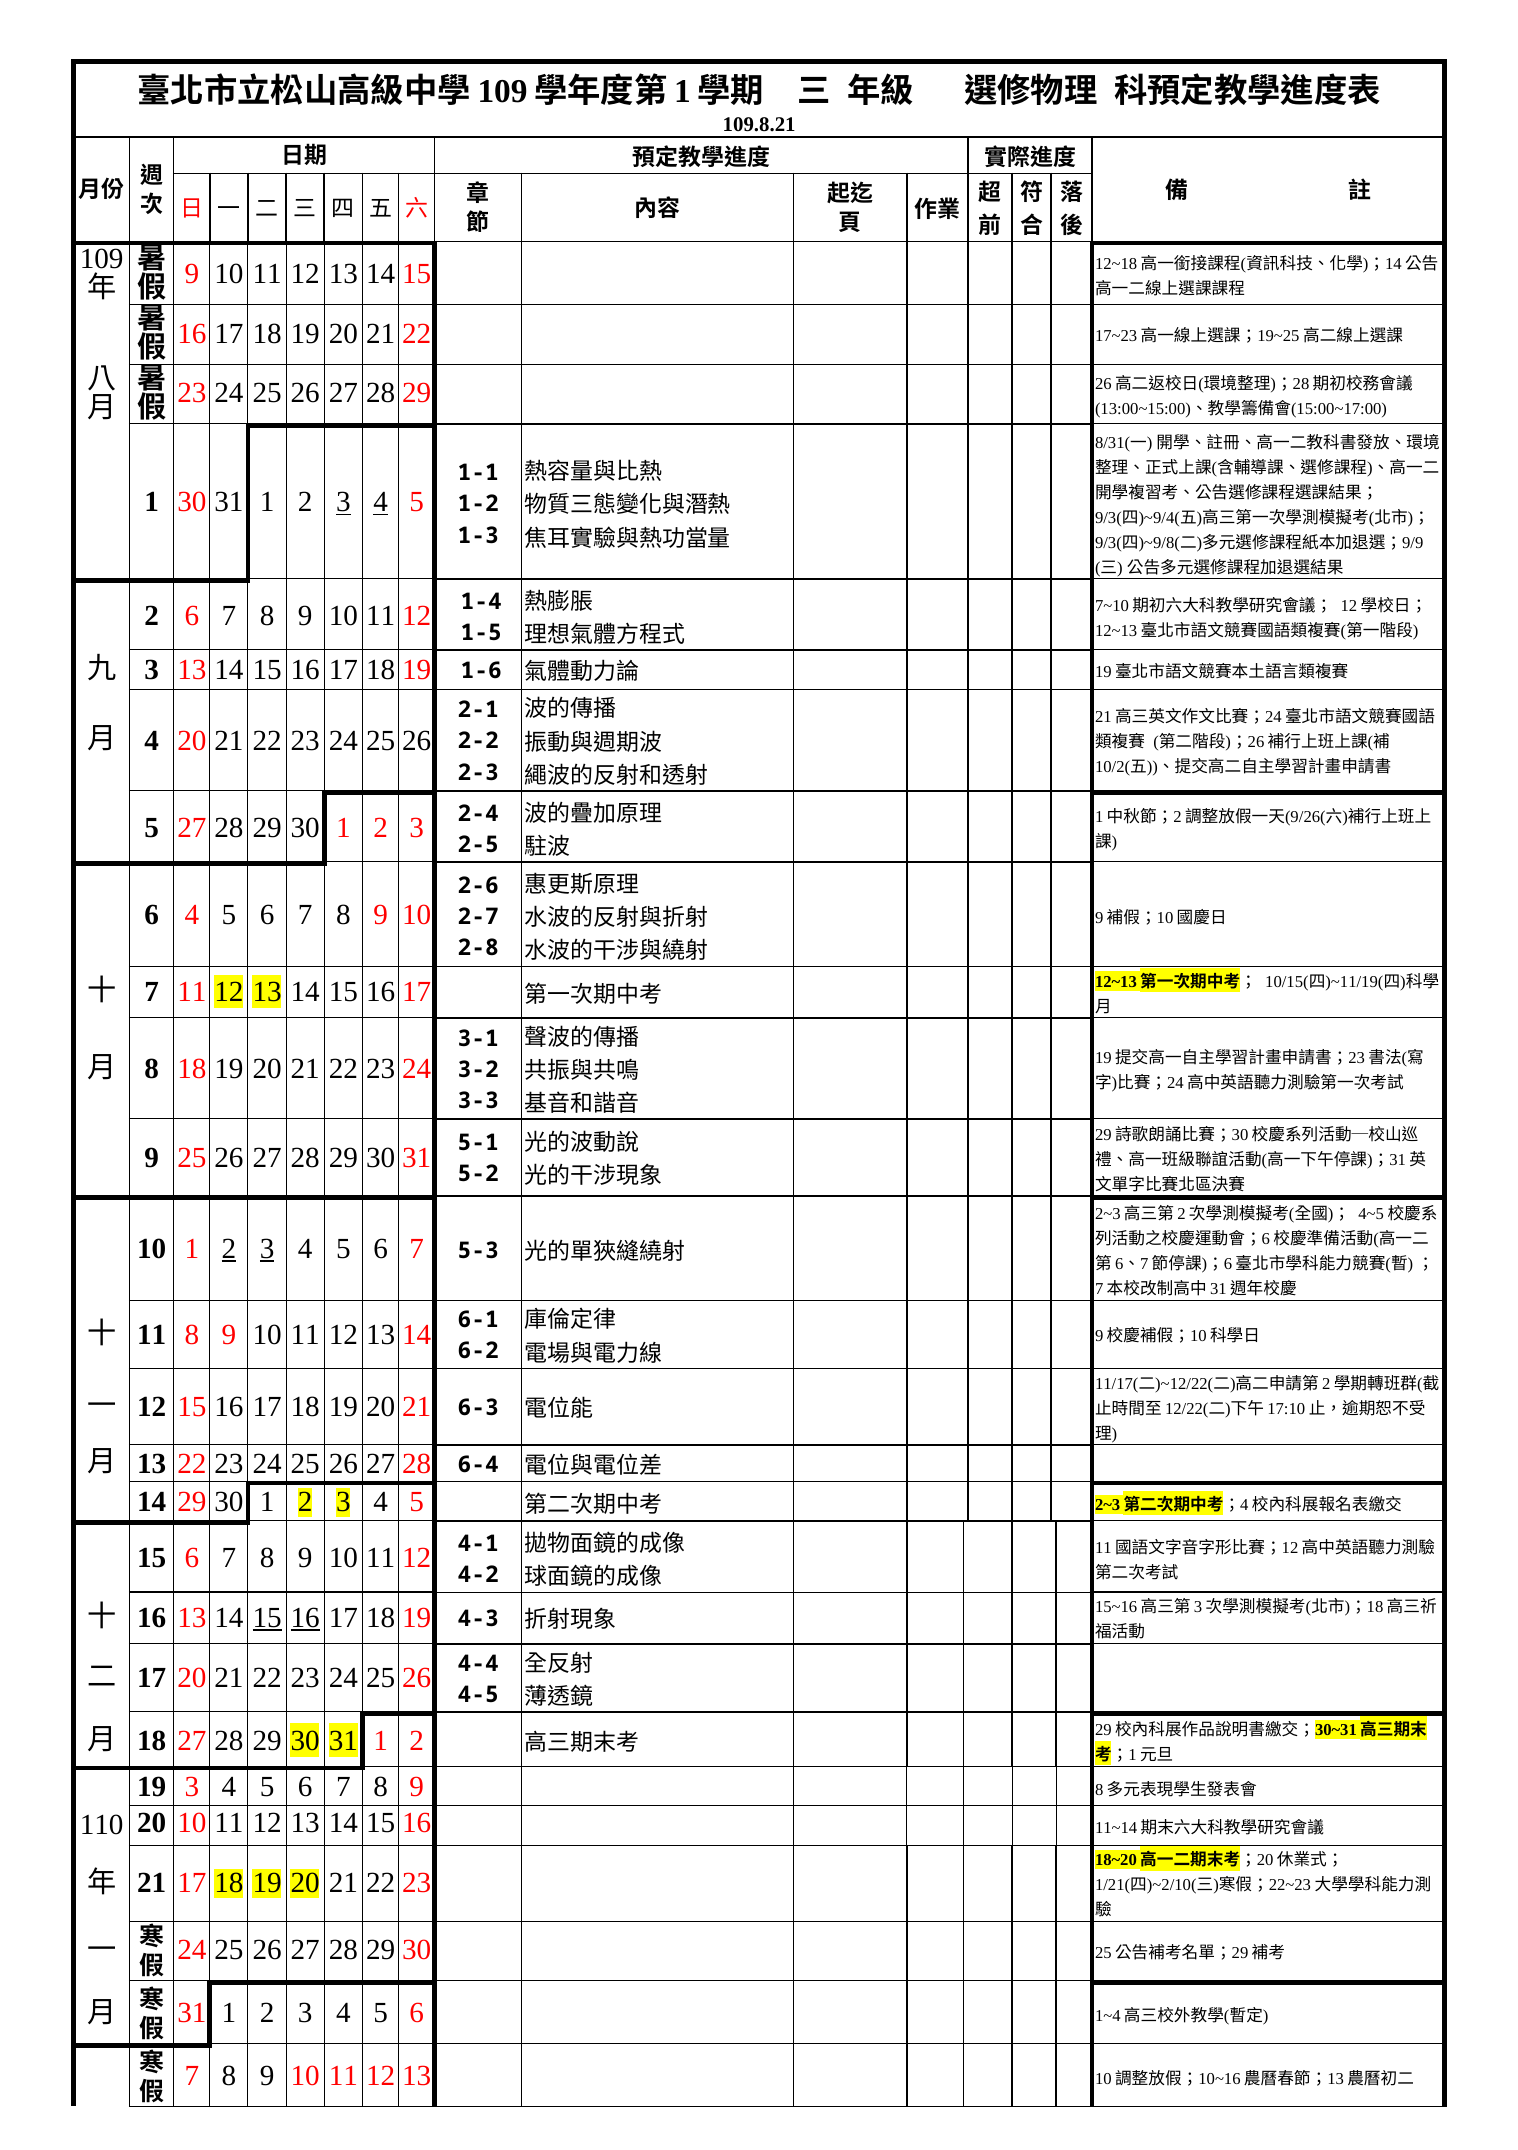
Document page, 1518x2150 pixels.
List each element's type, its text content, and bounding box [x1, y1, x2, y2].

table_cell [908, 1446, 967, 1481]
table_cell 4-3 [437, 1593, 521, 1643]
table_cell 18 [363, 1593, 398, 1643]
table_cell [1013, 1767, 1056, 1805]
table_cell 寒假 [130, 1922, 173, 1980]
table_cell 日期 [174, 138, 434, 172]
table_cell [1057, 2044, 1090, 2106]
table_cell 26 [325, 1445, 362, 1481]
table_cell 25公告補考名單；29補考 [1094, 1922, 1442, 1980]
table_cell 11 [174, 967, 209, 1017]
table_cell [908, 1981, 963, 2043]
table_cell 9 [399, 1767, 432, 1805]
table_cell 12 [248, 1806, 286, 1845]
table_cell [964, 1593, 1011, 1643]
table_cell 11國語文字音字形比賽；12高中英語聽力測驗第二次考試 [1094, 1521, 1442, 1591]
table_cell [794, 580, 906, 649]
table_cell 8 [174, 1301, 209, 1368]
table_cell 11 [248, 245, 286, 303]
table_cell [964, 1846, 1011, 1921]
table_cell [969, 365, 1011, 423]
table_cell 12 [399, 579, 432, 649]
table_cell 16 [287, 1593, 324, 1643]
table_cell 十 [76, 1591, 129, 1643]
table_cell 4 [363, 1485, 398, 1520]
table_cell [76, 423, 129, 578]
table_cell 第二次期中考 [522, 1482, 793, 1520]
table_cell 12 [363, 2044, 398, 2106]
table_cell 15 [325, 967, 362, 1017]
table_cell 9補假；10國慶日 [1094, 862, 1442, 966]
table_cell 25 [248, 365, 286, 423]
table_cell 8 [363, 1767, 398, 1805]
table_cell [908, 1019, 967, 1118]
table_cell 高三期末考 [522, 1713, 793, 1766]
table_cell 8多元表現學生發表會 [1094, 1767, 1442, 1805]
table_cell 3 [248, 1200, 286, 1299]
table_cell 惠更斯原理 水波的反射與折射 水波的干涉與繞射 [522, 863, 793, 966]
table_cell [964, 1981, 1011, 2043]
table_cell 1 [174, 1200, 209, 1299]
table_cell [1013, 2044, 1055, 2106]
table_cell 27 [363, 1445, 398, 1481]
table_cell 9 [287, 579, 324, 649]
table_cell 20 [248, 1018, 286, 1118]
table_cell 12 [399, 1521, 432, 1591]
table_cell [437, 1846, 521, 1921]
table_cell 6-4 [437, 1446, 521, 1481]
table_cell [1052, 651, 1090, 689]
table_cell 6 [248, 866, 286, 966]
table_cell [794, 1713, 906, 1766]
table_cell 5 [399, 428, 432, 578]
table_cell 7 [210, 583, 247, 649]
table_cell 9校慶補假；10科學日 [1094, 1301, 1442, 1368]
table_cell 5-3 [437, 1197, 521, 1299]
table_cell 2~3第二次期中考；4校內科展報名表繳交 [1094, 1485, 1442, 1520]
table_cell [908, 1593, 963, 1643]
table_cell [794, 2044, 906, 2106]
table_cell [794, 1767, 906, 1805]
table_cell [794, 1301, 906, 1368]
table_cell 17 [174, 1846, 209, 1921]
table_cell [1057, 1922, 1090, 1980]
table_cell [76, 1525, 129, 1591]
table_cell 109 年 [76, 245, 129, 303]
table_cell 備 註 [1093, 138, 1442, 241]
table_cell 28 [210, 791, 247, 861]
table_cell [76, 1481, 129, 1520]
table_cell 7 [287, 866, 324, 966]
table_cell 11 [363, 1521, 398, 1591]
table_cell 15 [363, 1806, 398, 1845]
table_cell 1中秋節；2調整放假一天(9/26(六)補行上班上課) [1094, 795, 1442, 861]
table_cell [1052, 1482, 1090, 1520]
table_cell 18 [287, 1369, 324, 1444]
table_cell [437, 1922, 521, 1980]
table_cell [76, 790, 129, 861]
table_cell 電位與電位差 [522, 1446, 793, 1481]
table_cell 作業 [908, 174, 967, 241]
table_cell [794, 863, 906, 966]
table_cell 24 [210, 365, 247, 423]
table_cell [437, 1806, 521, 1845]
table_cell 2 [363, 795, 398, 861]
table_cell [964, 1922, 1011, 1980]
table_cell 8 [325, 862, 362, 966]
table_cell [969, 305, 1011, 363]
table_cell [522, 365, 793, 423]
table_cell 10 [399, 862, 432, 966]
table_cell [76, 1118, 129, 1195]
table_cell 11/17(二)~12/22(二)高二申請第2學期轉班群(截止時間至12/22(二)下午17:10止，逾期恕不受理) [1094, 1369, 1442, 1444]
table_cell 19 [130, 1770, 173, 1805]
table_cell 1 [250, 1485, 286, 1520]
table_cell [794, 1922, 906, 1980]
table_cell 1 [130, 424, 173, 578]
table_cell [437, 1981, 521, 2043]
table_cell 17 [130, 1644, 173, 1711]
table_cell [1094, 1445, 1442, 1481]
table_cell 2-1 2-2 2-3 [437, 690, 521, 790]
table_cell [1052, 690, 1090, 790]
table_cell 31 [325, 1712, 360, 1766]
table_cell 14 [363, 245, 398, 303]
table_cell [969, 651, 1011, 689]
table_cell 12~13第一次期中考； 10/15(四)~11/19(四)科學月 [1094, 967, 1442, 1017]
table_cell 10 [248, 1301, 286, 1368]
table_cell 18 [174, 1018, 209, 1118]
table_cell 4 [363, 428, 398, 578]
table_cell 二 [76, 1643, 129, 1711]
table_cell [1013, 242, 1050, 303]
table_cell [794, 792, 906, 861]
table_cell 25 [363, 1644, 398, 1711]
table_cell [1057, 1981, 1090, 2043]
table_cell [907, 1767, 963, 1805]
table_cell [794, 242, 906, 303]
table_cell [522, 1767, 793, 1805]
table_cell 5 [325, 1200, 362, 1299]
table_cell 24 [174, 1922, 209, 1980]
table_cell [1052, 1197, 1090, 1299]
table_cell [1052, 863, 1090, 966]
table_cell 8 [210, 2044, 247, 2106]
table_cell [1013, 365, 1050, 423]
table_cell 22 [399, 305, 432, 363]
table_cell [969, 863, 1011, 966]
table_cell 29詩歌朗誦比賽；30校慶系列活動─校山巡禮、高一班級聯誼活動(高一下午停課)；31英文單字比賽北區決賽 [1094, 1119, 1442, 1195]
table_cell 1 [250, 428, 286, 578]
table_cell [1013, 1197, 1050, 1299]
table_cell 17 [248, 1369, 286, 1444]
table_cell [908, 792, 967, 861]
table_cell 7 [325, 1770, 362, 1805]
table_cell [1013, 690, 1050, 790]
table_cell 23 [399, 1846, 432, 1921]
table_cell 30 [287, 1712, 324, 1766]
table_cell 14 [130, 1482, 173, 1520]
table_cell [969, 580, 1011, 649]
table_cell 月 [76, 1017, 129, 1118]
table_cell 16 [174, 305, 209, 363]
table_cell [794, 690, 906, 790]
table_cell 14 [325, 1806, 362, 1845]
table_cell [964, 1767, 1012, 1805]
table_cell 4 [210, 1770, 247, 1805]
table_cell 9 [287, 1521, 324, 1591]
table_cell [964, 1713, 1011, 1766]
table_cell 21 [287, 1018, 324, 1118]
table_cell [964, 2044, 1011, 2106]
table_cell 2-6 2-7 2-8 [437, 863, 521, 966]
table_cell [522, 1981, 793, 2043]
table_cell [969, 690, 1011, 790]
table_cell [1052, 792, 1090, 861]
table_cell 110 [76, 1805, 129, 1845]
table_cell 3 [287, 1985, 324, 2043]
table_cell [969, 1019, 1011, 1118]
table_cell 5 [130, 791, 173, 861]
table_cell 1-1 1-2 1-3 [437, 425, 521, 578]
table_cell 25 [210, 1922, 247, 1980]
table_cell 1 [327, 795, 362, 861]
table_cell 9 [210, 1301, 247, 1368]
table_cell [1057, 1645, 1090, 1711]
table_cell 15 [248, 1593, 286, 1643]
table_cell 21 [363, 305, 398, 363]
table_cell 11 [325, 2044, 362, 2106]
table_cell 10 [130, 1200, 173, 1299]
table_cell [1013, 1846, 1055, 1921]
table_cell [1013, 863, 1050, 966]
table_cell 1-4 1-5 [437, 580, 521, 649]
table_cell [964, 1806, 1012, 1845]
table_cell 9 [174, 245, 209, 303]
table_cell 13 [287, 1806, 324, 1845]
table_cell 17 [325, 650, 362, 689]
table_cell 光的單狹縫繞射 [522, 1197, 793, 1299]
table_cell 28 [287, 1119, 324, 1195]
table_cell 全反射 薄透鏡 [522, 1645, 793, 1711]
table_cell 5 [248, 1770, 286, 1805]
table_cell 3 [325, 428, 362, 578]
table_cell 7 [210, 1525, 247, 1591]
table_cell 年 [76, 1845, 129, 1921]
table_cell 21 [130, 1846, 173, 1921]
table_cell 17~23高一線上選課；19~25高二線上選課 [1094, 305, 1442, 363]
table_cell 29 [174, 1482, 209, 1520]
table_cell 27 [287, 1922, 324, 1980]
table_cell 6-1 6-2 [437, 1301, 521, 1368]
table_cell [908, 1369, 967, 1444]
table_cell [437, 967, 521, 1017]
table_cell [908, 651, 967, 689]
table_cell [969, 1482, 1011, 1520]
table_cell 10 [210, 245, 247, 303]
table_cell 5 [363, 1985, 398, 2043]
table_cell 拋物面鏡的成像 球面鏡的成像 [522, 1522, 793, 1591]
table_cell [964, 1645, 1011, 1711]
table_cell 寒假 [130, 2048, 173, 2106]
table_cell [969, 425, 1011, 578]
table_cell 24 [399, 1018, 432, 1118]
table_cell [76, 304, 129, 363]
table_cell 18 [248, 305, 286, 363]
table_cell 13 [363, 1301, 398, 1368]
table_cell [1052, 1019, 1090, 1118]
table_cell 26 [399, 690, 432, 790]
table_cell [437, 242, 521, 303]
table_cell 20 [174, 690, 209, 790]
table_cell 13 [130, 1445, 173, 1481]
table_cell 熱容量與比熱 物質三態變化與潛熱 焦耳實驗與熱功當量 [522, 425, 793, 578]
table_cell 6-3 [437, 1369, 521, 1444]
table_cell [908, 1713, 963, 1766]
table_cell [1013, 305, 1050, 363]
table_cell 6 [287, 1770, 324, 1805]
table_cell 21 [325, 1846, 362, 1921]
table_cell 7 [174, 2048, 209, 2106]
table_cell 29 [248, 791, 286, 861]
table_cell 六 [399, 174, 434, 241]
table_cell [1052, 425, 1090, 578]
table_cell [969, 1301, 1011, 1368]
table_cell [1013, 1446, 1050, 1481]
table_cell [1052, 1446, 1090, 1481]
table_cell 光的波動說 光的干涉現象 [522, 1120, 793, 1195]
table_cell [907, 1806, 963, 1845]
table_cell 20 [363, 1369, 398, 1444]
table_cell [908, 1120, 967, 1195]
table_cell [1057, 1522, 1090, 1591]
table_cell 20 [287, 1846, 324, 1921]
table_cell 2 [287, 1485, 324, 1520]
table_cell 7~10期初六大科教學研究會議； 12學校日；12~13臺北市語文競賽國語類複賽(第一階段) [1094, 579, 1442, 649]
table_cell 7 [130, 967, 173, 1017]
table_cell 12 [130, 1369, 173, 1444]
table_cell 13 [174, 650, 209, 689]
table_cell [908, 242, 967, 303]
table_cell [794, 1369, 906, 1444]
table_cell [794, 1806, 906, 1845]
table_cell [794, 651, 906, 689]
table_cell [908, 967, 967, 1017]
table_cell [908, 1522, 963, 1591]
table_cell 22 [248, 690, 286, 790]
table_cell [1052, 365, 1090, 423]
table_cell 一 [76, 1368, 129, 1444]
table_cell [908, 1197, 967, 1299]
table_cell 1~4高三校外教學(暫定) [1094, 1985, 1442, 2043]
table_cell 15 [174, 1369, 209, 1444]
table_cell [1013, 651, 1050, 689]
table_cell 28 [399, 1445, 432, 1481]
table_cell 29 [399, 365, 432, 423]
table_cell 4 [130, 690, 173, 790]
table_cell [1013, 967, 1050, 1017]
table_cell 22 [248, 1644, 286, 1711]
table_cell 23 [287, 1644, 324, 1711]
table_cell [908, 1301, 967, 1368]
table_cell [1052, 1369, 1090, 1444]
table_cell 23 [210, 1445, 247, 1481]
table_cell 16 [399, 1806, 432, 1845]
table_cell 庫倫定律 電場與電力線 [522, 1301, 793, 1368]
table_cell [794, 1120, 906, 1195]
table_cell 28 [210, 1712, 247, 1766]
table_cell 2 [248, 1985, 286, 2043]
table_cell [1013, 1922, 1055, 1980]
table_cell [1013, 1593, 1055, 1643]
table_cell [522, 305, 793, 363]
table_cell 21 [399, 1369, 432, 1444]
table_cell 日 [174, 174, 209, 241]
table_cell [437, 1713, 521, 1766]
table_cell 17 [210, 305, 247, 363]
table_cell [1013, 1019, 1050, 1118]
table_cell [908, 305, 967, 363]
table_cell 5 [399, 1485, 432, 1520]
table_cell 11 [130, 1301, 173, 1368]
table_cell 3 [325, 1485, 362, 1520]
table_cell 8 [248, 579, 286, 649]
table_cell 18~20高一二期末考；20休業式；1/21(四)~2/10(三)寒假；22~23大學學科能力測驗 [1094, 1846, 1442, 1921]
table_cell [76, 866, 129, 966]
table_cell [794, 1197, 906, 1299]
table_cell 1-6 [437, 651, 521, 689]
table_cell 30 [174, 424, 209, 578]
table_cell 八 月 [76, 364, 129, 423]
table_cell 6 [130, 866, 173, 966]
table_cell [522, 2044, 793, 2106]
table_cell 26 [248, 1922, 286, 1980]
table_cell 四 [325, 174, 362, 241]
table_cell 暑假 [130, 245, 173, 303]
table_cell 13 [248, 967, 286, 1017]
table_cell [794, 1482, 906, 1520]
table_cell 4-1 4-2 [437, 1522, 521, 1591]
table_cell 暑假 [130, 365, 173, 423]
table_cell [76, 1770, 129, 1805]
table_cell 6 [399, 1985, 432, 2043]
table_cell 19 [325, 1369, 362, 1444]
table_cell 第一次期中考 [522, 967, 793, 1017]
table_cell 8 [130, 1018, 173, 1118]
table_cell 23 [174, 365, 209, 423]
table_cell [794, 1522, 906, 1591]
table_cell 2 [210, 1200, 247, 1299]
table_cell 6 [363, 1200, 398, 1299]
table_cell 10 [174, 1806, 209, 1845]
table_cell [1013, 425, 1050, 578]
table_cell 5-1 5-2 [437, 1120, 521, 1195]
table_cell 30 [363, 1119, 398, 1195]
table_cell [794, 1446, 906, 1481]
table_cell 7 [399, 1200, 432, 1299]
table_cell 五 [363, 174, 398, 241]
table_cell [969, 242, 1011, 303]
table_cell 8 [248, 1521, 286, 1591]
table_cell [908, 2044, 963, 2106]
table_cell [76, 583, 129, 649]
table_cell 1 [365, 1716, 398, 1766]
table_cell 8/31(一) 開學、註冊、高一二教科書發放、環境整理、正式上課(含輔導課、選修課程)、高一二開學複習考、公告選修課程選課結果；9/3(四)~9/4(五)高三第一次學測模擬考(北市)；9/3(四)~9/8(二)多元選修課程紙本加退選；9/9 (三) 公告多元選修課程加退選結果 [1094, 424, 1442, 578]
table_cell 14 [399, 1301, 432, 1368]
table_cell 19 [287, 305, 324, 363]
table_cell [908, 690, 967, 790]
table_cell 19臺北市語文競賽本土語言類複賽 [1094, 650, 1442, 689]
table_cell 22 [325, 1018, 362, 1118]
table_cell 折射現象 [522, 1593, 793, 1643]
table_cell 2 [399, 1716, 432, 1766]
table_cell 27 [248, 1119, 286, 1195]
table_cell 月 [76, 689, 129, 790]
table_cell 17 [399, 967, 432, 1017]
table_cell 10調整放假；10~16農曆春節；13農曆初二 [1094, 2044, 1442, 2106]
table_cell 5 [210, 866, 247, 966]
table_cell 週次 [130, 138, 173, 241]
table_cell [1052, 305, 1090, 363]
table_cell [522, 1806, 793, 1845]
table_cell 十 [76, 966, 129, 1017]
table_cell 2~3高三第2次學測模擬考(全國)； 4~5校慶系列活動之校慶運動會；6校慶準備活動(高一二第6、7節停課)；6臺北市學科能力競賽(暫) ；7本校改制高中31週年校慶 [1094, 1200, 1442, 1299]
table_cell [1057, 1713, 1090, 1766]
table_cell 章節 [435, 174, 521, 241]
table_cell 波的傳播 振動與週期波 繩波的反射和透射 [522, 690, 793, 790]
table_cell 20 [130, 1806, 173, 1845]
table_cell 9 [130, 1119, 173, 1195]
table_cell [794, 967, 906, 1017]
table_cell 三 [287, 174, 323, 241]
table_cell 24 [325, 1644, 362, 1711]
table_cell 25 [174, 1119, 209, 1195]
table_cell [908, 365, 967, 423]
table_cell 一 [76, 1921, 129, 1980]
table_cell 超前 [969, 174, 1011, 241]
table_cell [1013, 1522, 1055, 1591]
table_cell [1013, 792, 1050, 861]
table_cell 26 [210, 1119, 247, 1195]
table_cell [1057, 1593, 1090, 1643]
table_cell [908, 1482, 967, 1520]
table_cell 2 [130, 583, 173, 649]
table_cell 一 [211, 174, 247, 241]
table_cell 26高二返校日(環境整理)；28期初校務會議(13:00~15:00)、教學籌備會(15:00~17:00) [1094, 365, 1442, 423]
table_cell 22 [174, 1445, 209, 1481]
table_cell 3-1 3-2 3-3 [437, 1019, 521, 1118]
table_cell 4 [325, 1985, 362, 2043]
table_cell 17 [325, 1593, 362, 1643]
table_cell [969, 1446, 1011, 1481]
table_cell [1013, 1806, 1056, 1845]
table_cell 27 [174, 1712, 209, 1766]
table_cell 聲波的傳播 共振與共鳴 基音和諧音 [522, 1019, 793, 1118]
table_cell 30 [210, 1482, 246, 1520]
table_cell 波的疊加原理 駐波 [522, 792, 793, 861]
table_cell [437, 365, 521, 423]
table_cell 28 [325, 1922, 362, 1980]
table_cell 16 [130, 1593, 173, 1643]
table_cell [1052, 242, 1090, 303]
table_cell 14 [287, 967, 324, 1017]
table_cell [908, 1922, 963, 1980]
table_cell [1052, 580, 1090, 649]
table_cell 13 [174, 1593, 209, 1643]
table_cell [1013, 580, 1050, 649]
table_cell [908, 425, 967, 578]
table_cell [1013, 1713, 1055, 1766]
table_cell 內容 [522, 174, 793, 241]
table_cell 9 [363, 862, 398, 966]
table_cell [437, 2044, 521, 2106]
table_cell 15 [248, 650, 286, 689]
table_cell 實際進度 [969, 138, 1091, 172]
table_cell 25 [287, 1445, 324, 1481]
table_cell 16 [287, 650, 324, 689]
table_cell 2-4 2-5 [437, 792, 521, 861]
table_cell [1013, 1482, 1050, 1520]
table_cell 6 [174, 583, 209, 649]
table_cell [437, 305, 521, 363]
table_cell 29 [325, 1119, 362, 1195]
table_cell 九 [76, 649, 129, 689]
table_cell 電位能 [522, 1369, 793, 1444]
table_cell 預定教學進度 [435, 138, 967, 172]
table_cell 月 [76, 1711, 129, 1766]
table_cell 27 [325, 365, 362, 423]
table_cell [908, 1846, 963, 1921]
table_cell 16 [210, 1369, 247, 1444]
table_cell 月 [76, 1444, 129, 1481]
table_cell 12 [287, 245, 324, 303]
table_cell [1013, 1981, 1055, 2043]
table_cell 20 [174, 1644, 209, 1711]
table_cell [969, 792, 1011, 861]
table_cell [1057, 1806, 1090, 1845]
table_cell 11 [363, 579, 398, 649]
table_cell 10 [287, 2044, 324, 2106]
table_cell 起迄頁 [794, 174, 906, 241]
table_cell [969, 1197, 1011, 1299]
table_cell 30 [399, 1922, 432, 1980]
table_cell 14 [210, 650, 247, 689]
table_cell [794, 1019, 906, 1118]
table_cell 10 [325, 1521, 362, 1591]
table_cell 18 [363, 650, 398, 689]
table_cell 落後 [1052, 174, 1091, 241]
table_cell 29校內科展作品說明書繳交；30~31高三期末考；1元旦 [1094, 1716, 1442, 1766]
table_cell 26 [287, 365, 324, 423]
table_cell [794, 1645, 906, 1711]
table_cell [908, 1645, 963, 1711]
table_cell 3 [130, 650, 173, 689]
table_cell [908, 580, 967, 649]
table_cell 26 [399, 1644, 432, 1711]
table_cell [1013, 1301, 1050, 1368]
table_cell [794, 365, 906, 423]
table_cell 12 [210, 967, 247, 1017]
table_cell 11 [210, 1806, 247, 1845]
table_cell 25 [363, 690, 398, 790]
table_cell 12~18高一銜接課程(資訊科技、化學)；14公告高一二線上選課課程 [1094, 245, 1442, 303]
table_cell [794, 1593, 906, 1643]
table_cell 19 [399, 650, 432, 689]
table_cell [794, 1981, 906, 2043]
table_cell [522, 1846, 793, 1921]
table_cell 1 [212, 1985, 247, 2043]
table_cell [794, 425, 906, 578]
table_cell 3 [399, 795, 432, 861]
table_cell 19 [399, 1593, 432, 1643]
table_cell 6 [174, 1525, 209, 1591]
table_cell 暑假 [130, 305, 173, 363]
table_cell 10 [325, 579, 362, 649]
table_cell 熱膨脹 理想氣體方程式 [522, 580, 793, 649]
table_cell 13 [399, 2044, 432, 2106]
table_cell [969, 1120, 1011, 1195]
table_cell [794, 305, 906, 363]
table_cell 4-4 4-5 [437, 1645, 521, 1711]
table_cell [1094, 1644, 1442, 1711]
table_cell 15 [399, 245, 432, 303]
table_cell [964, 1522, 1011, 1591]
table_cell 15 [130, 1525, 173, 1591]
table_cell 4 [174, 866, 209, 966]
table_cell 11 [287, 1301, 324, 1368]
table_cell 31 [174, 1981, 207, 2043]
table_cell 24 [248, 1445, 286, 1481]
table_cell 31 [210, 424, 246, 578]
table_cell 19 [248, 1846, 286, 1921]
table_cell [522, 1922, 793, 1980]
table_cell 19 [210, 1018, 247, 1118]
table_cell 4 [287, 1200, 324, 1299]
table_cell 11~14期末六大科教學研究會議 [1094, 1806, 1442, 1845]
table_cell 13 [325, 245, 362, 303]
table_cell 28 [363, 365, 398, 423]
table_cell 21高三英文作文比賽；24臺北市語文競賽國語類複賽 (第二階段)；26補行上班上課(補10/2(五))、提交高二自主學習計畫申請書 [1094, 690, 1442, 790]
table_cell 18 [210, 1846, 247, 1921]
table_cell 21 [210, 1644, 247, 1711]
table_cell 9 [248, 2044, 286, 2106]
table_cell 2 [287, 428, 324, 578]
table_cell 氣體動力論 [522, 651, 793, 689]
table_cell 19提交高一自主學習計畫申請書；23書法(寫字)比賽；24高中英語聽力測驗第一次考試 [1094, 1018, 1442, 1118]
table_cell [522, 242, 793, 303]
table_cell 20 [325, 305, 362, 363]
table_cell 16 [363, 967, 398, 1017]
table_cell 29 [248, 1712, 286, 1766]
table_cell [1013, 1369, 1050, 1444]
table_cell 21 [210, 690, 247, 790]
table_cell [437, 1767, 521, 1805]
table_cell 22 [363, 1846, 398, 1921]
table_cell 29 [363, 1922, 398, 1980]
table_cell 18 [130, 1712, 173, 1766]
table_cell [1052, 1301, 1090, 1368]
table_cell [1052, 967, 1090, 1017]
table_cell [1013, 1645, 1055, 1711]
table_cell 12 [325, 1301, 362, 1368]
table_cell [437, 1482, 521, 1520]
table_cell 月 [76, 1980, 129, 2043]
table_cell 符合 [1013, 174, 1050, 241]
table_cell 月份 [76, 138, 129, 241]
table_cell [1057, 1767, 1090, 1805]
table_cell [1052, 1120, 1090, 1195]
table_cell 3 [174, 1770, 209, 1805]
table_cell [76, 2048, 129, 2106]
table_cell 31 [399, 1119, 432, 1195]
table_cell 15~16高三第3次學測模擬考(北市)；18高三祈福活動 [1094, 1593, 1442, 1643]
table_cell [76, 1200, 129, 1299]
table_cell 寒假 [130, 1981, 173, 2043]
table_cell [969, 1369, 1011, 1444]
table_cell 30 [287, 791, 322, 861]
table_cell [1013, 1120, 1050, 1195]
table_cell [1057, 1846, 1090, 1921]
table_cell 二 [249, 174, 285, 241]
table_cell 14 [210, 1593, 247, 1643]
table_cell [908, 863, 967, 966]
table_cell 23 [287, 690, 324, 790]
table_cell 十 [76, 1300, 129, 1368]
table_header 臺北市立松山高級中學109學年度第1學期 三 年級 選修物理 科預定教學進度表 109.8.21 [76, 64, 1442, 136]
table_cell [794, 1846, 906, 1921]
table_cell 23 [363, 1018, 398, 1118]
table_cell [969, 967, 1011, 1017]
table_cell 24 [325, 690, 362, 790]
table_cell 27 [174, 791, 209, 861]
